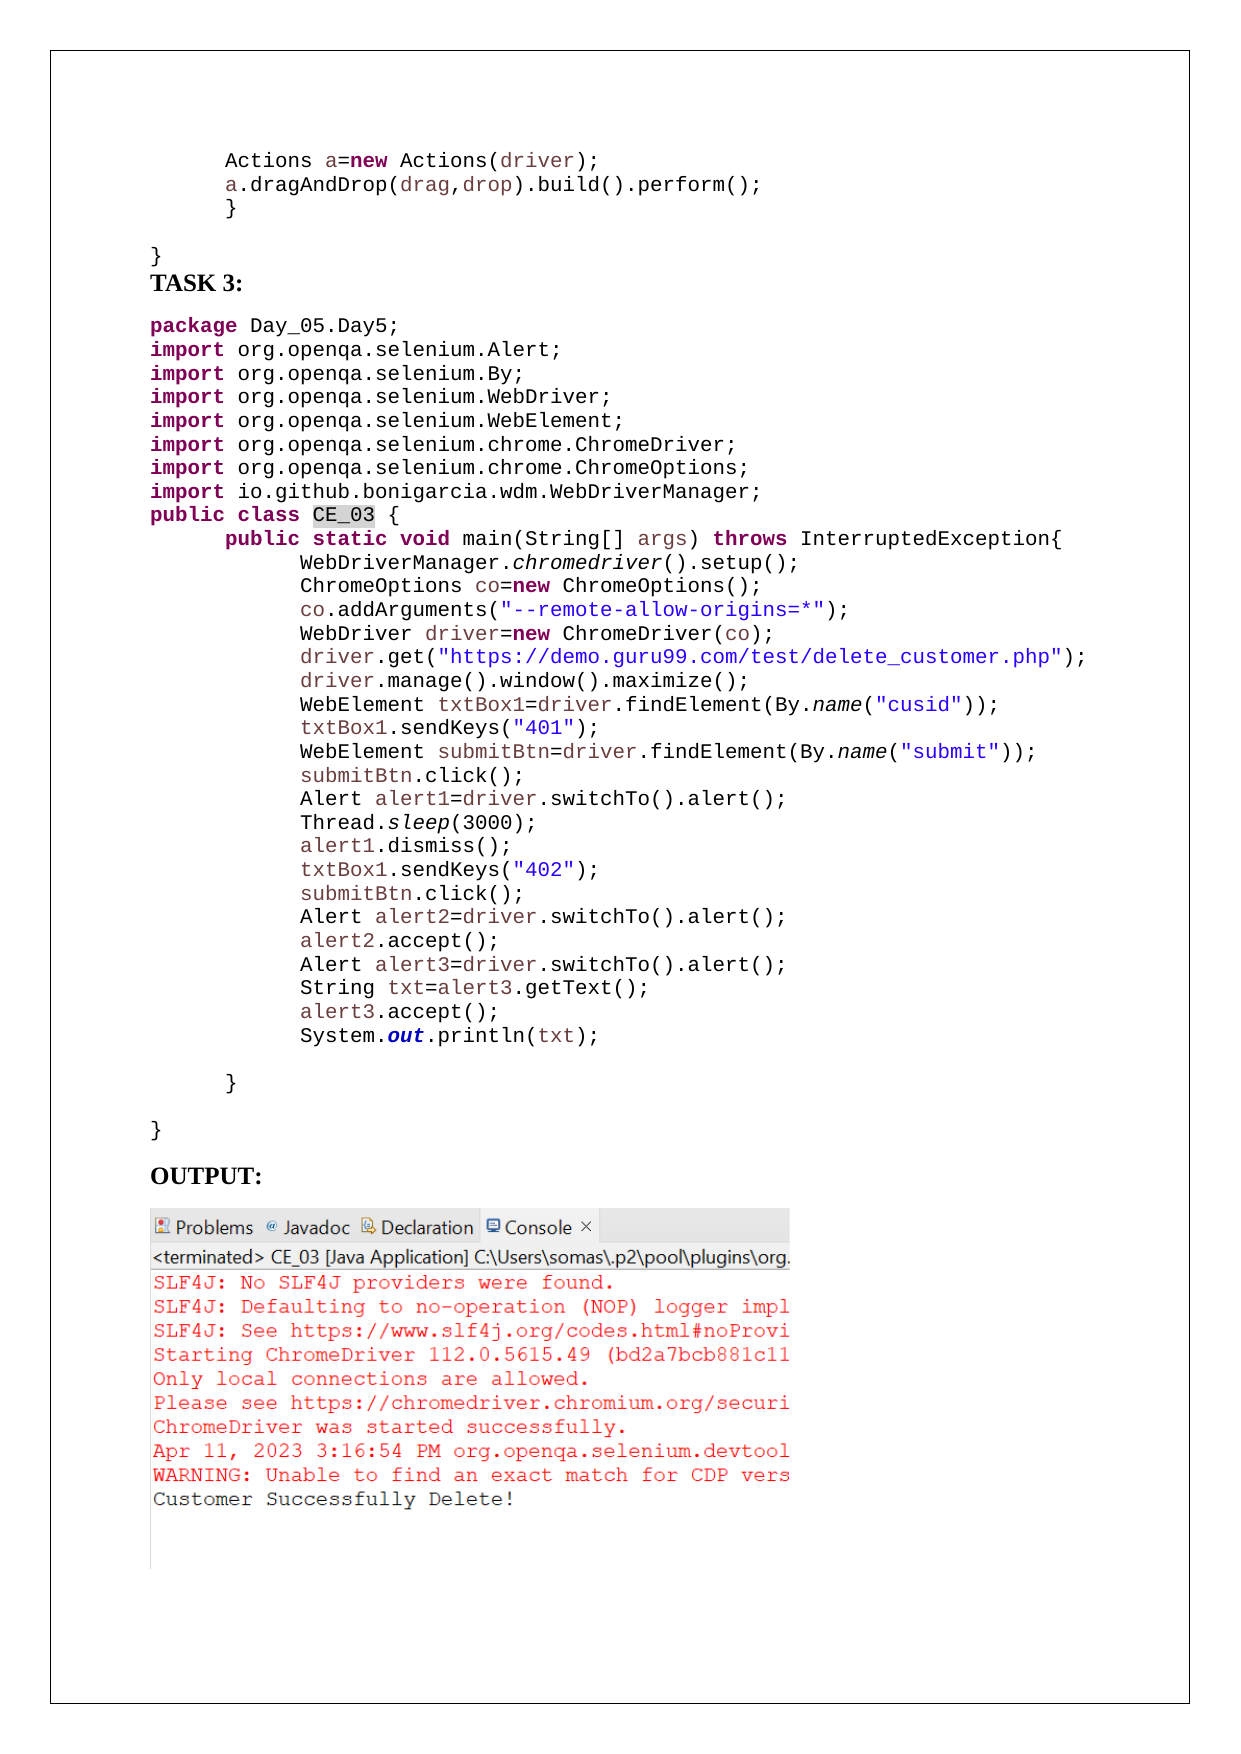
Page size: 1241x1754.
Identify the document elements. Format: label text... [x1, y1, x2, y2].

picture [150, 1208, 790, 1569]
text Alert alert3=driver.switchTo().alert(); [150, 954, 1090, 977]
text } [150, 244, 1090, 268]
text txtBox1.sendKeys("402"); [150, 859, 1090, 883]
text } [150, 197, 1090, 221]
text OUTPUT: [150, 1161, 1090, 1190]
text WebElement submitBtn=driver.findElement(By.name("submit")); [150, 741, 1090, 764]
text WebDriver driver=new ChromeDriver(co); [150, 623, 1090, 646]
text alert3.accept(); [150, 1001, 1090, 1025]
text import org.openqa.selenium.WebElement; [150, 410, 1090, 433]
text TASK 3: [150, 268, 1090, 297]
text driver.get("https://demo.guru99.com/test/delete_customer.php"); [150, 646, 1090, 670]
text } [150, 1072, 1090, 1096]
text Thread.sleep(3000); [150, 812, 1090, 836]
text a.dragAndDrop(drag,drop).build().perform(); [150, 174, 1090, 197]
text String txt=alert3.getText(); [150, 977, 1090, 1001]
text alert2.accept(); [150, 930, 1090, 954]
text public static void main(String[] args) throws InterruptedException{ [150, 528, 1090, 552]
text WebElement txtBox1=driver.findElement(By.name("cusid")); [150, 694, 1090, 717]
text Actions a=new Actions(driver); [150, 150, 1090, 174]
text Alert alert2=driver.switchTo().alert(); [150, 906, 1090, 930]
text driver.manage().window().maximize(); [150, 670, 1090, 694]
text Alert alert1=driver.switchTo().alert(); [150, 788, 1090, 812]
text txtBox1.sendKeys("401"); [150, 717, 1090, 741]
text public class CE_03 { [150, 504, 1090, 528]
text submitBtn.click(); [150, 883, 1090, 906]
text import org.openqa.selenium.chrome.ChromeDriver; [150, 433, 1090, 457]
text ChromeOptions co=new ChromeOptions(); [150, 575, 1090, 599]
text } [150, 1119, 1090, 1143]
text import org.openqa.selenium.WebDriver; [150, 386, 1090, 410]
text package Day_05.Day5; [150, 315, 1090, 339]
text import org.openqa.selenium.By; [150, 363, 1090, 386]
text System.out.println(txt); [150, 1025, 1090, 1048]
text co.addArguments("--remote-allow-origins=*"); [150, 599, 1090, 623]
text alert1.dismiss(); [150, 836, 1090, 859]
text WebDriverManager.chromedriver().setup(); [150, 552, 1090, 575]
text import org.openqa.selenium.Alert; [150, 339, 1090, 363]
text import org.openqa.selenium.chrome.ChromeOptions; [150, 457, 1090, 481]
text submitBtn.click(); [150, 764, 1090, 788]
text import io.github.bonigarcia.wdm.WebDriverManager; [150, 481, 1090, 504]
